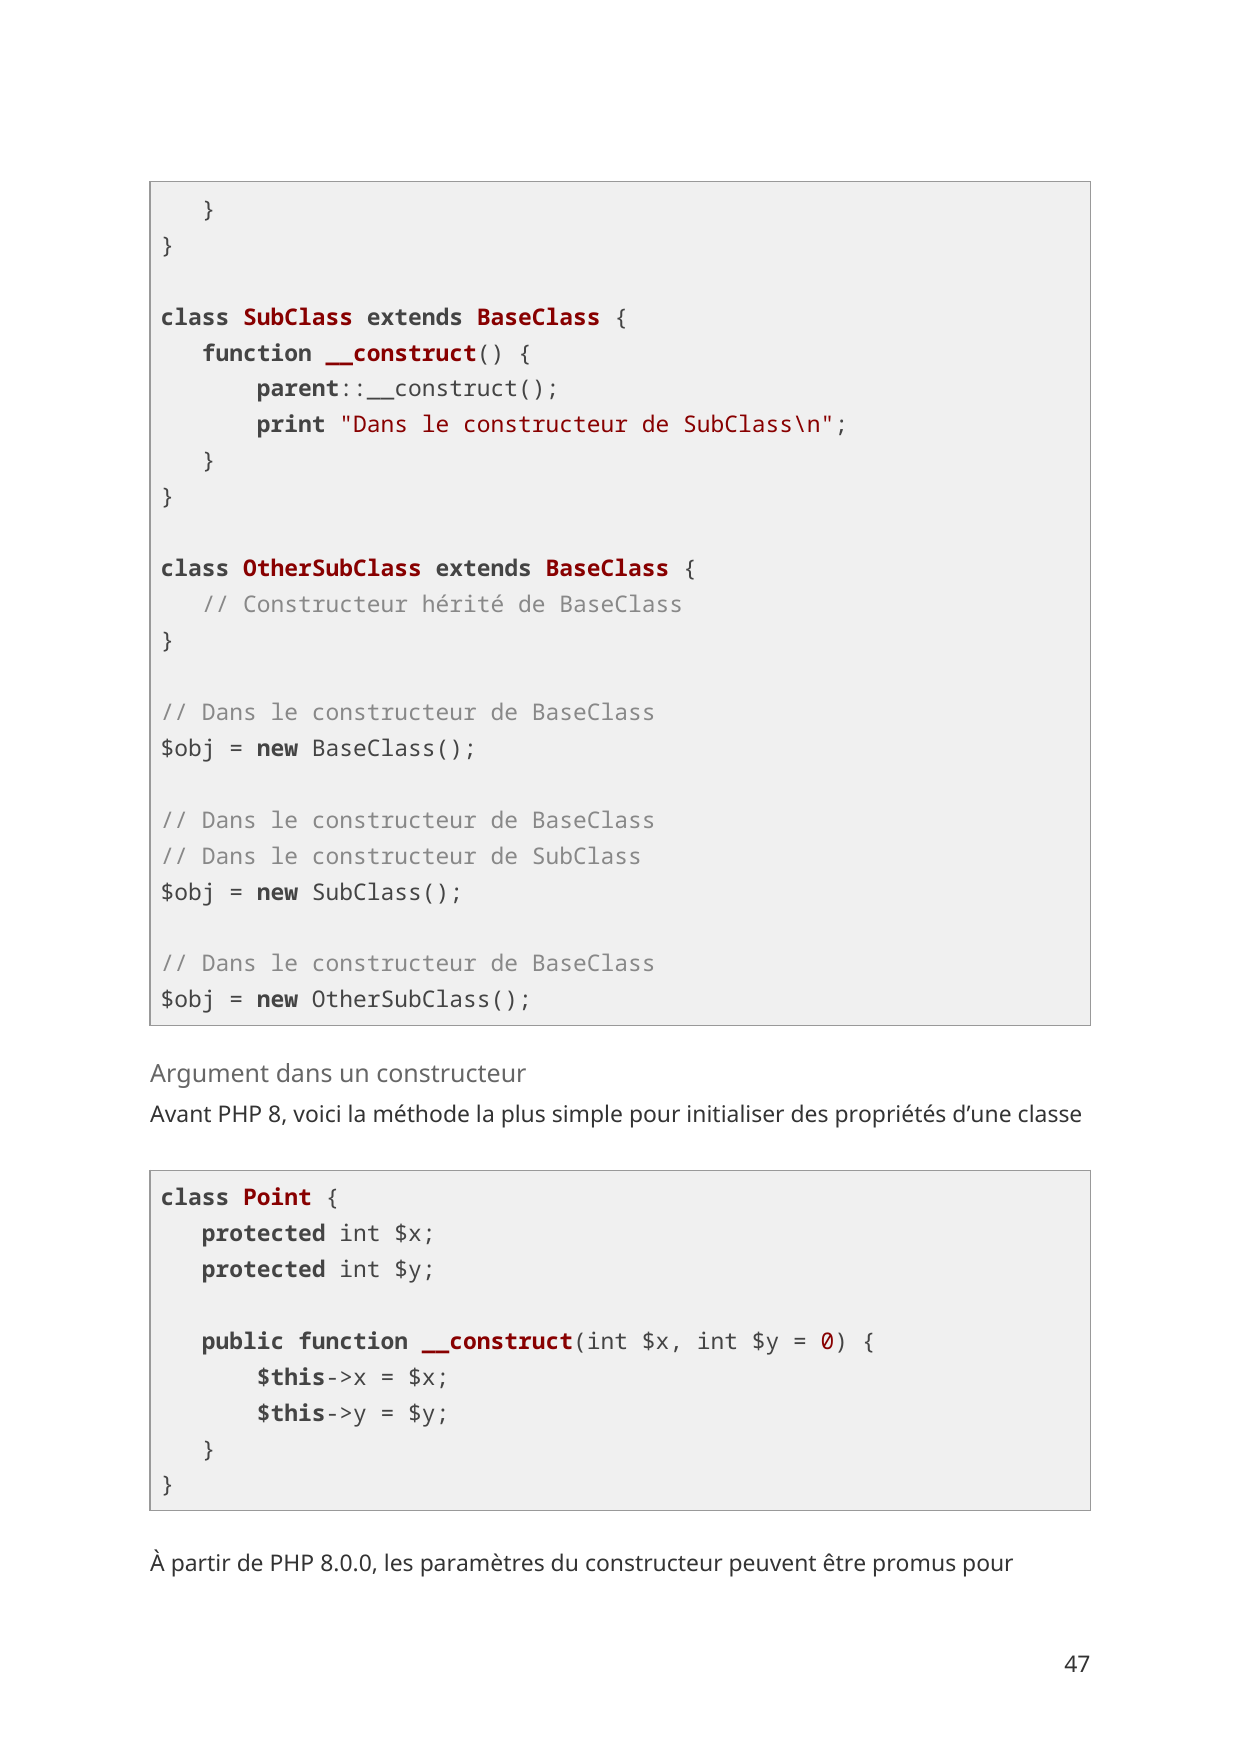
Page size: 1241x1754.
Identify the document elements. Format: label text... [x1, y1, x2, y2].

text À partir de PHP 8.0.0, les paramètres du constructeur peuvent être promus pour [150, 1547, 1090, 1578]
table_header class Point { protected int $x; protected int $y; public function __construct(int $x, int $y = 0) { $this->x = $x; $this->y = $y; } } [151, 1171, 1090, 1510]
subtitle Argument dans un constructeur [150, 1055, 1090, 1089]
table_header } } class SubClass extends BaseClass { function __construct() { parent::__construct(); print "Dans le constructeur de SubClass\n"; } } class OtherSubClass extends BaseClass { // Constructeur hérité de BaseClass } // Dans le constructeur de BaseClass $obj = new BaseClass(); // Dans le constructeur de BaseClass // Dans le constructeur de SubClass $obj = new SubClass(); // Dans le constructeur de BaseClass $obj = new OtherSubClass(); [151, 182, 1090, 1025]
text Avant PHP 8, voici la méthode la plus simple pour initialiser des propriétés d’une classe [150, 1098, 1090, 1129]
